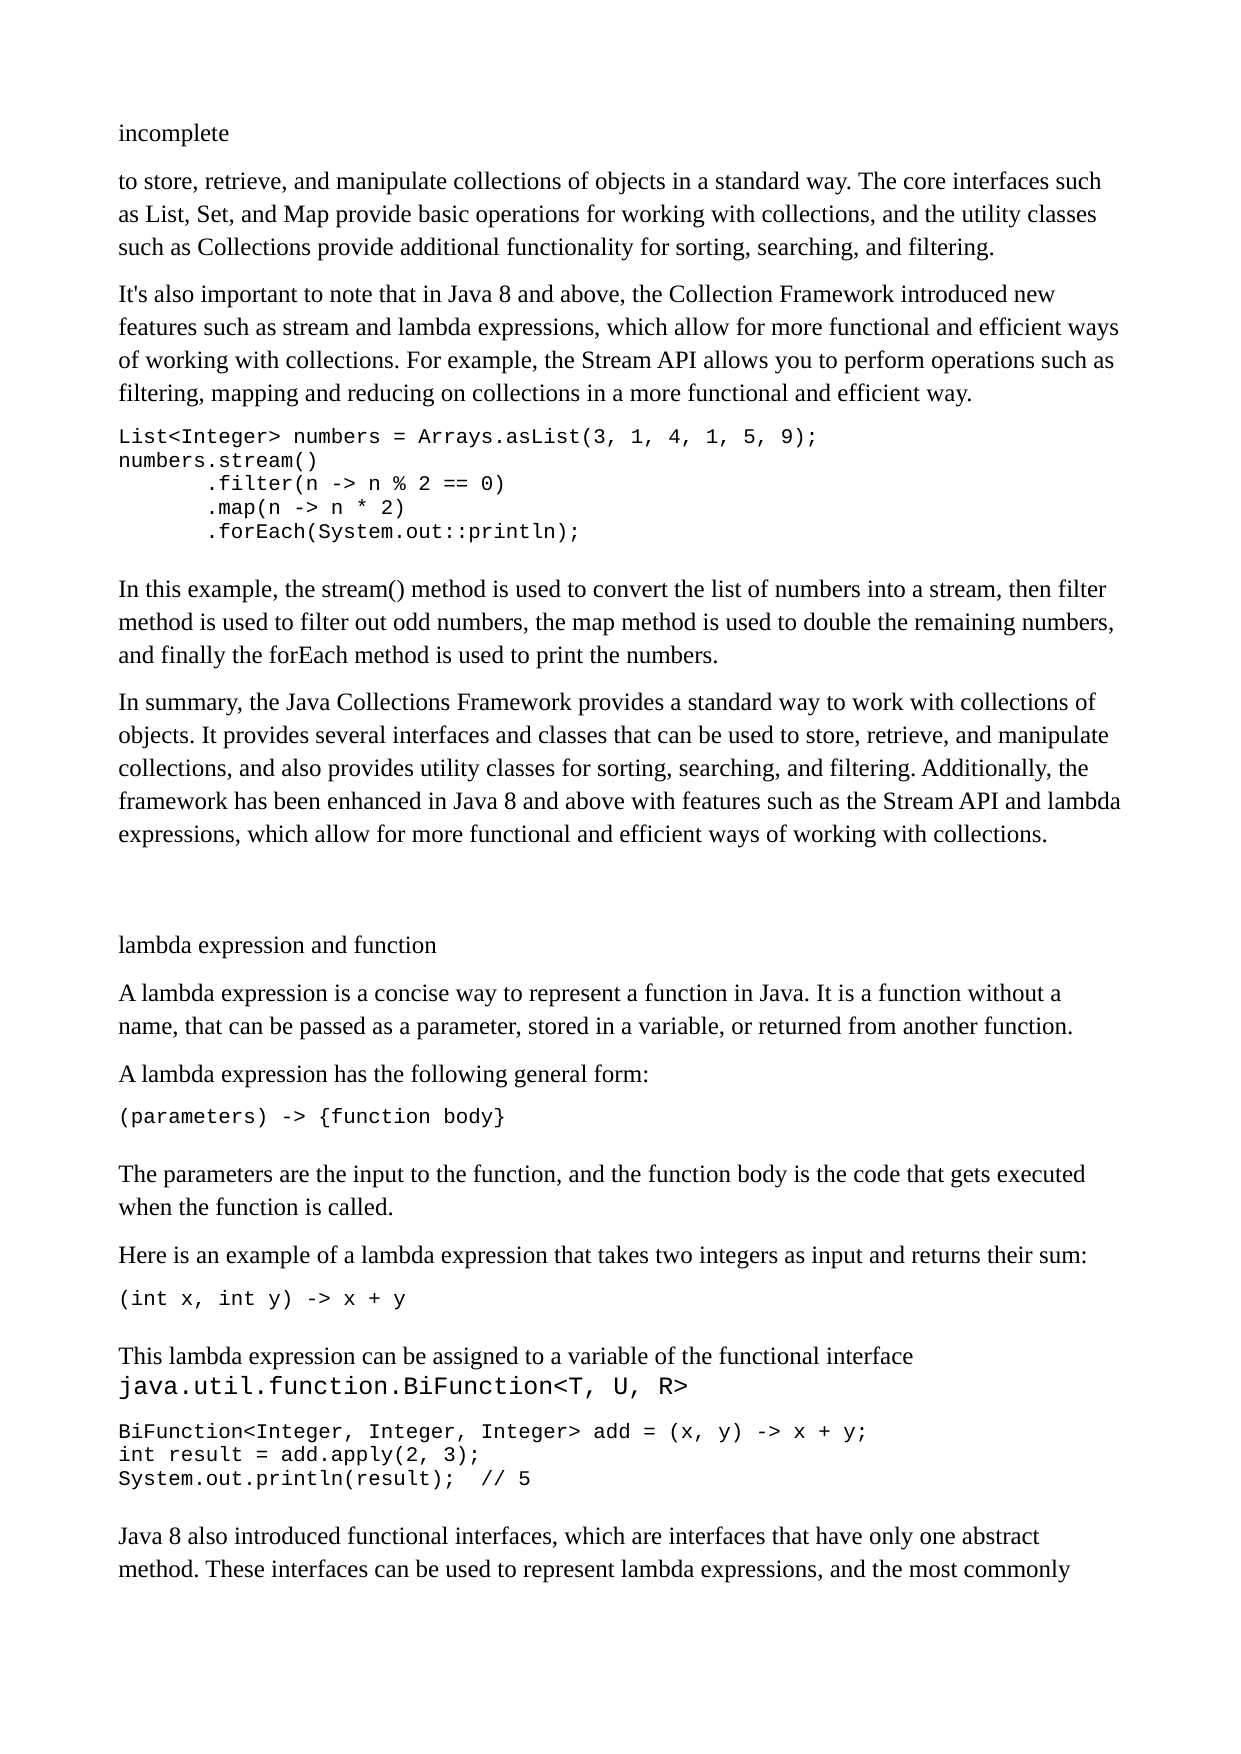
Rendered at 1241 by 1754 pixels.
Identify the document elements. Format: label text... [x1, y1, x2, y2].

text In this example, the stream() method is used to convert the list of numbers into a stream, then filter method is used to filter out odd numbers, the map method is used to double the remaining numbers, and finally the forEach method is used to print the numbers. [118, 574, 1122, 668]
text incomplete [118, 118, 1122, 147]
text .map(n -> n * 2) [118, 497, 1122, 521]
text List<Integer> numbers = Arrays.asList(3, 1, 4, 1, 5, 9); [118, 426, 1122, 450]
text The parameters are the input to the function, and the function body is the code that gets executed when the function is called. [118, 1159, 1122, 1221]
text lambda expression and function [118, 930, 1122, 959]
text (parameters) -> {function body} [118, 1106, 1122, 1130]
text to store, retrieve, and manipulate collections of objects in a standard way. The core interfaces such as List, Set, and Map provide basic operations for working with collections, and the utility classes such as Collections provide additional functionality for sorting, searching, and filtering. [118, 166, 1122, 261]
text BiFunction<Integer, Integer, Integer> add = (x, y) -> x + y; [118, 1421, 1122, 1444]
text It's also important to note that in Java 8 and above, the Collection Framework introduced new features such as stream and lambda expressions, which allow for more functional and efficient ways of working with collections. For example, the Stream API allows you to perform operations such as filtering, mapping and reducing on collections in a more functional and efficient way. [118, 279, 1122, 407]
text A lambda expression has the following general form: [118, 1059, 1122, 1087]
text Here is an example of a lambda expression that takes two integers as input and returns their sum: [118, 1240, 1122, 1269]
text A lambda expression is a concise way to represent a function in Java. It is a function without a name, that can be passed as a parameter, stored in a variable, or returned from another function. [118, 978, 1122, 1040]
text (int x, int y) -> x + y [118, 1288, 1122, 1311]
text numbers.stream() [118, 450, 1122, 473]
text This lambda expression can be assigned to a variable of the functional interface java.util.function.BiFunction<T, U, R> [118, 1341, 1122, 1402]
text .filter(n -> n % 2 == 0) [118, 473, 1122, 497]
text In summary, the Java Collections Framework provides a standard way to work with collections of objects. It provides several interfaces and classes that can be used to store, retrieve, and manipulate collections, and also provides utility classes for sorting, searching, and filtering. Additionally, the framework has been enhanced in Java 8 and above with features such as the Stream API and lambda expressions, which allow for more functional and efficient ways of working with collections. [118, 687, 1122, 848]
text .forEach(System.out::println); [118, 521, 1122, 544]
text Java 8 also introduced functional interfaces, which are interfaces that have only one abstract method. These interfaces can be used to represent lambda expressions, and the most commonly [118, 1521, 1122, 1583]
text System.out.println(result); // 5 [118, 1468, 1122, 1492]
text int result = add.apply(2, 3); [118, 1444, 1122, 1468]
